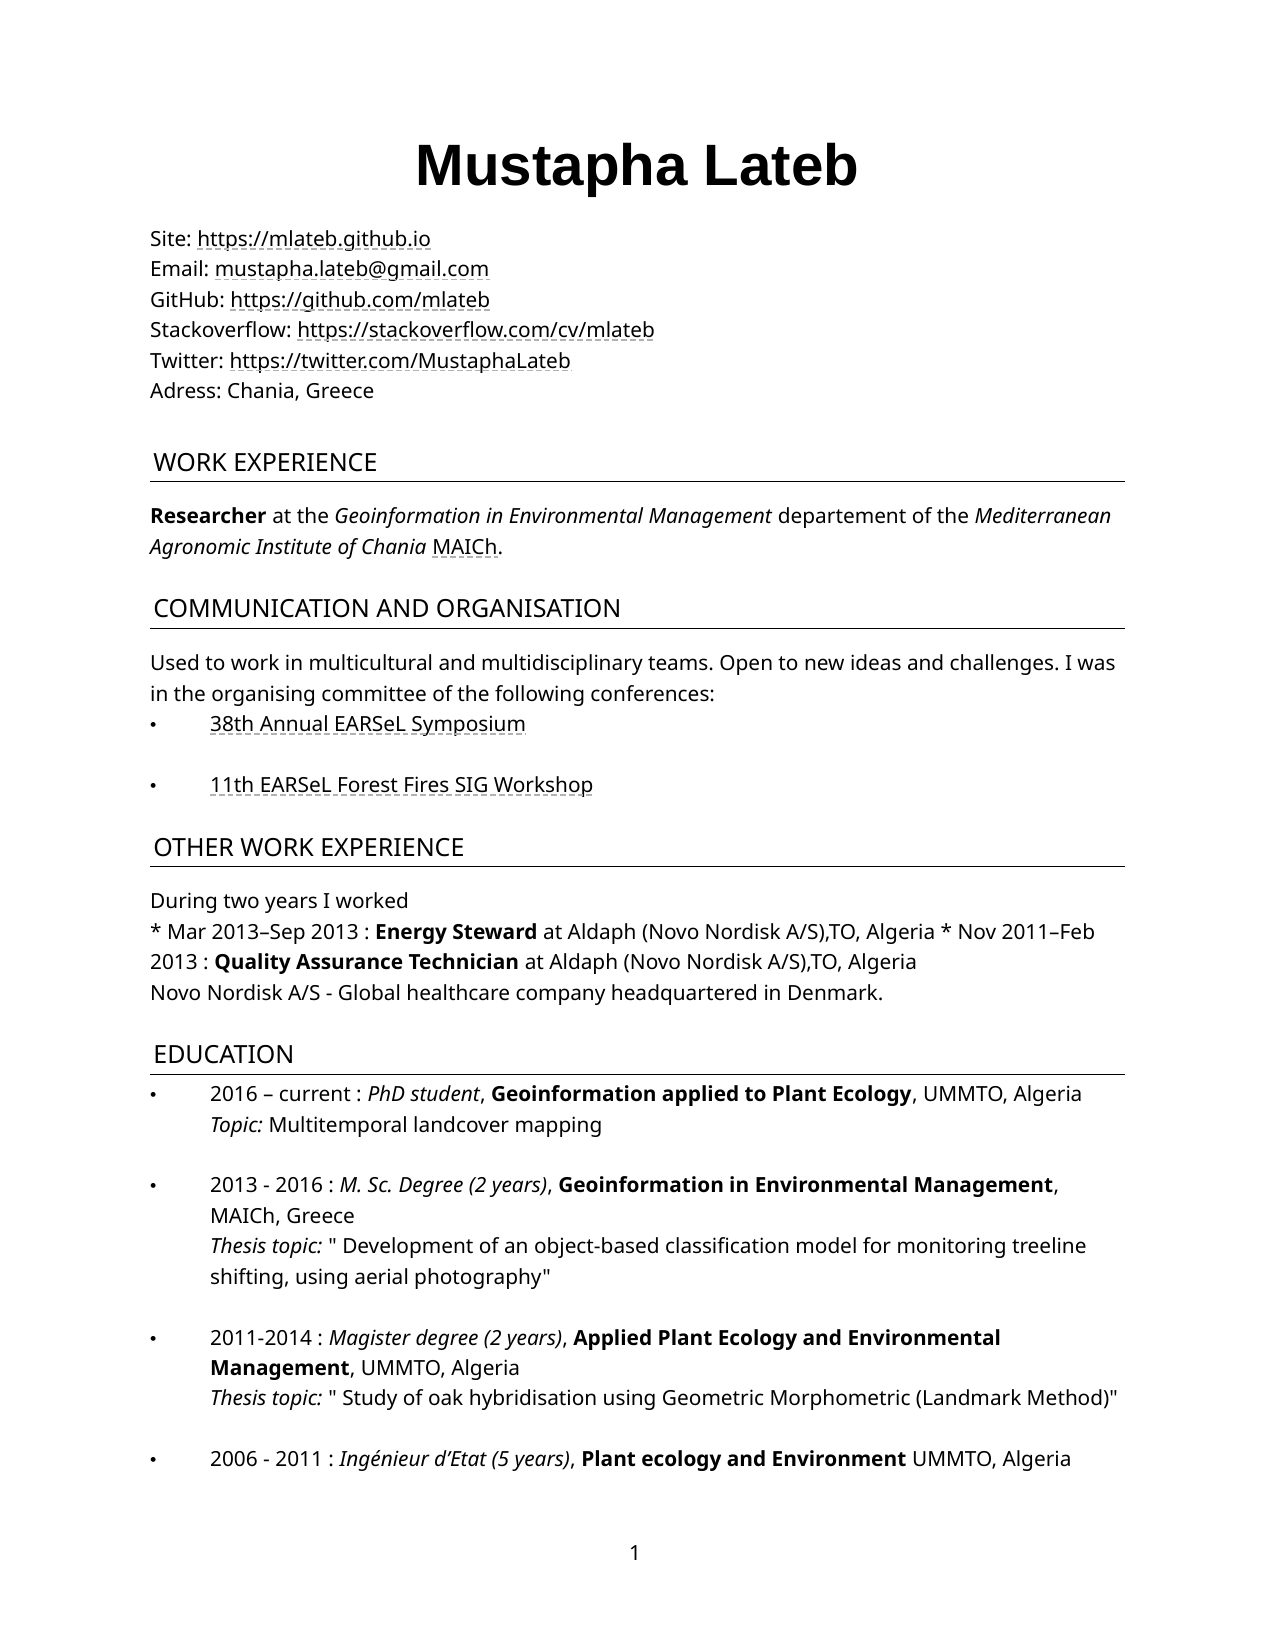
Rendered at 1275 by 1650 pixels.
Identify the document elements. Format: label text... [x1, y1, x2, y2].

subtitle Communication and Organisation [150, 588, 1125, 628]
list 11th EARSeL Forest Fires SIG Workshop [150, 770, 1125, 799]
text Researcher at the Geoinformation in Environmental Management departement of the Mediterranean Agronomic Institute of Chania MAICh. [150, 502, 1125, 561]
list 2006 - 2011 : Ingénieur d’Etat (5 years), Plant ecology and Environment UMMTO, Algeria [150, 1444, 1125, 1473]
text Used to work in multicultural and multidisciplinary teams. Open to new ideas and challenges. I was in the organising committee of the following conferences: [150, 648, 1125, 707]
list 2016 – current : PhD student, Geoinformation applied to Plant Ecology, UMMTO, Algeria Topic: Multitemporal landcover mapping [150, 1079, 1125, 1169]
subtitle Other Work Experience [150, 826, 1125, 866]
text Site: https://mlateb.github.io Email: mustapha.lateb@gmail.com GitHub: https://github.com/mlateb Stackoverflow: https://stackoverflow.com/cv/mlateb Twitter: https://twitter.com/MustaphaLateb Adress: Chania, Greece [150, 224, 1125, 405]
subtitle Education [150, 1034, 1125, 1074]
title Mustapha Lateb [150, 131, 1125, 198]
list 38th Annual EARSeL Symposium [150, 709, 1125, 768]
text During two years I worked * Mar 2013–Sep 2013 : Energy Steward at Aldaph (Novo Nordisk A/S),TO, Algeria * Nov 2011–Feb 2013 : Quality Assurance Technician at Aldaph (Novo Nordisk A/S),TO, Algeria Novo Nordisk A/S - Global healthcare company headquartered in Denmark. [150, 887, 1125, 1006]
subtitle Work Experience [150, 441, 1125, 481]
list 2011-2014 : Magister degree (2 years), Applied Plant Ecology and Environmental Management, UMMTO, Algeria Thesis topic: " Study of oak hybridisation using Geometric Morphometric (Landmark Method)" [150, 1323, 1125, 1442]
list 2013 - 2016 : M. Sc. Degree (2 years), Geoinformation in Environmental Management, MAICh, Greece Thesis topic: " Development of an object-based classification model for monitoring treeline shifting, using aerial photography" [150, 1171, 1125, 1321]
